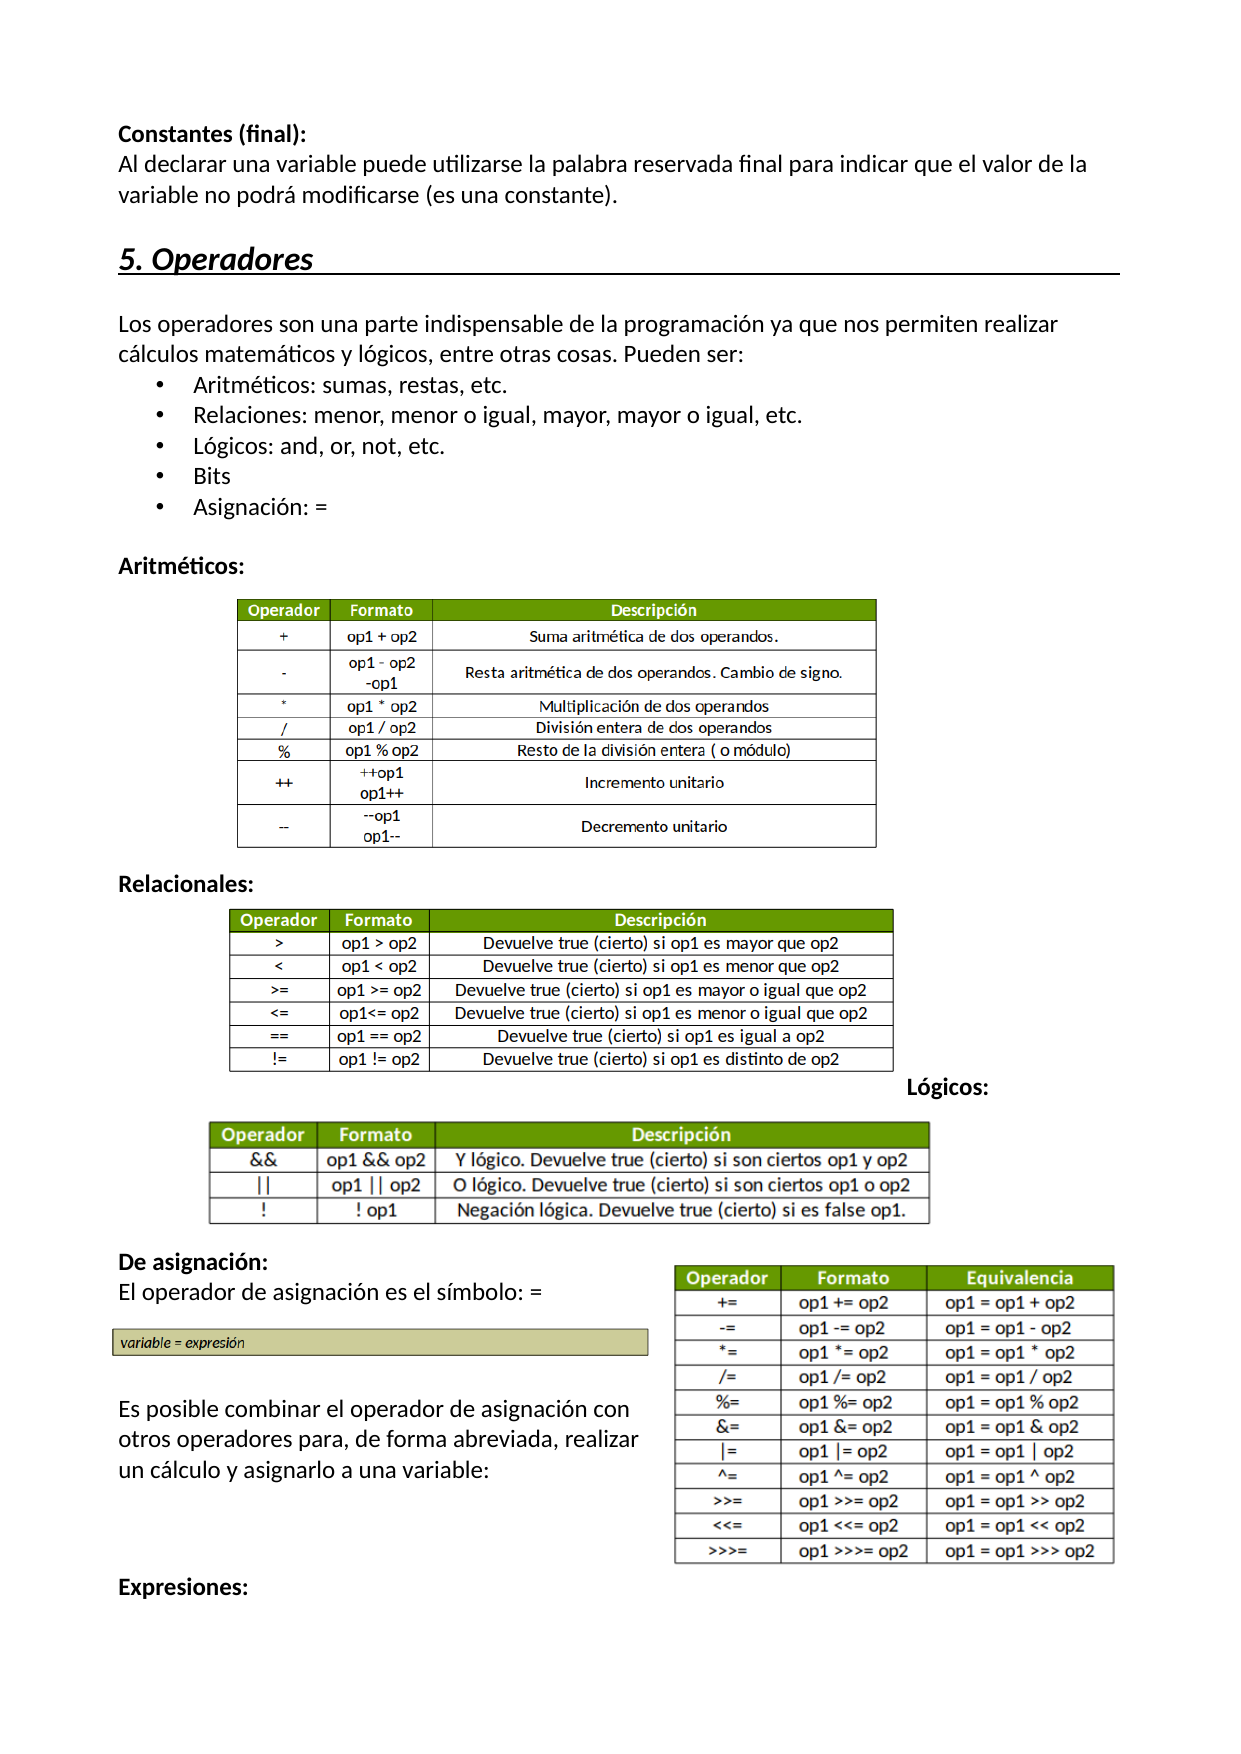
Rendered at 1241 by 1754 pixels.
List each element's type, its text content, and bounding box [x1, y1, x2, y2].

picture [107, 1319, 653, 1365]
text Expresiones: [118, 1571, 1122, 1601]
text De asignación: [118, 1246, 1122, 1276]
list Relaciones: menor, menor o igual, mayor, mayor o igual, etc. [156, 399, 1122, 430]
list Aritméticos: sumas, restas, etc. [156, 369, 1122, 399]
picture [667, 1261, 1121, 1572]
text 5. Operadores [118, 238, 1122, 279]
text Lógicos: [118, 1071, 1122, 1102]
picture [229, 593, 880, 856]
text El operador de asignación es el símbolo: = [118, 1276, 667, 1307]
list Bits [156, 461, 1122, 491]
text Constantes (final): [118, 118, 1122, 149]
list Lógicos: and, or, not, etc. [156, 430, 1122, 461]
text Relacionales: [118, 868, 1122, 899]
list Asignación: = [156, 491, 1122, 522]
text Al declarar una variable puede utilizarse la palabra reservada final para indicar que el valor de la variable no podrá modificarse (es una constante). [118, 149, 1122, 210]
text Es posible combinar el operador de asignación con otros operadores para, de forma abreviada, realizar un cálculo y asignarlo a una variable: [118, 1393, 667, 1484]
picture [200, 1116, 938, 1234]
picture [222, 904, 907, 1076]
text Los operadores son una parte indispensable de la programación ya que nos permiten realizar cálculos matemáticos y lógicos, entre otras cosas. Pueden ser: [118, 308, 1122, 369]
text Aritméticos: [118, 550, 1122, 581]
